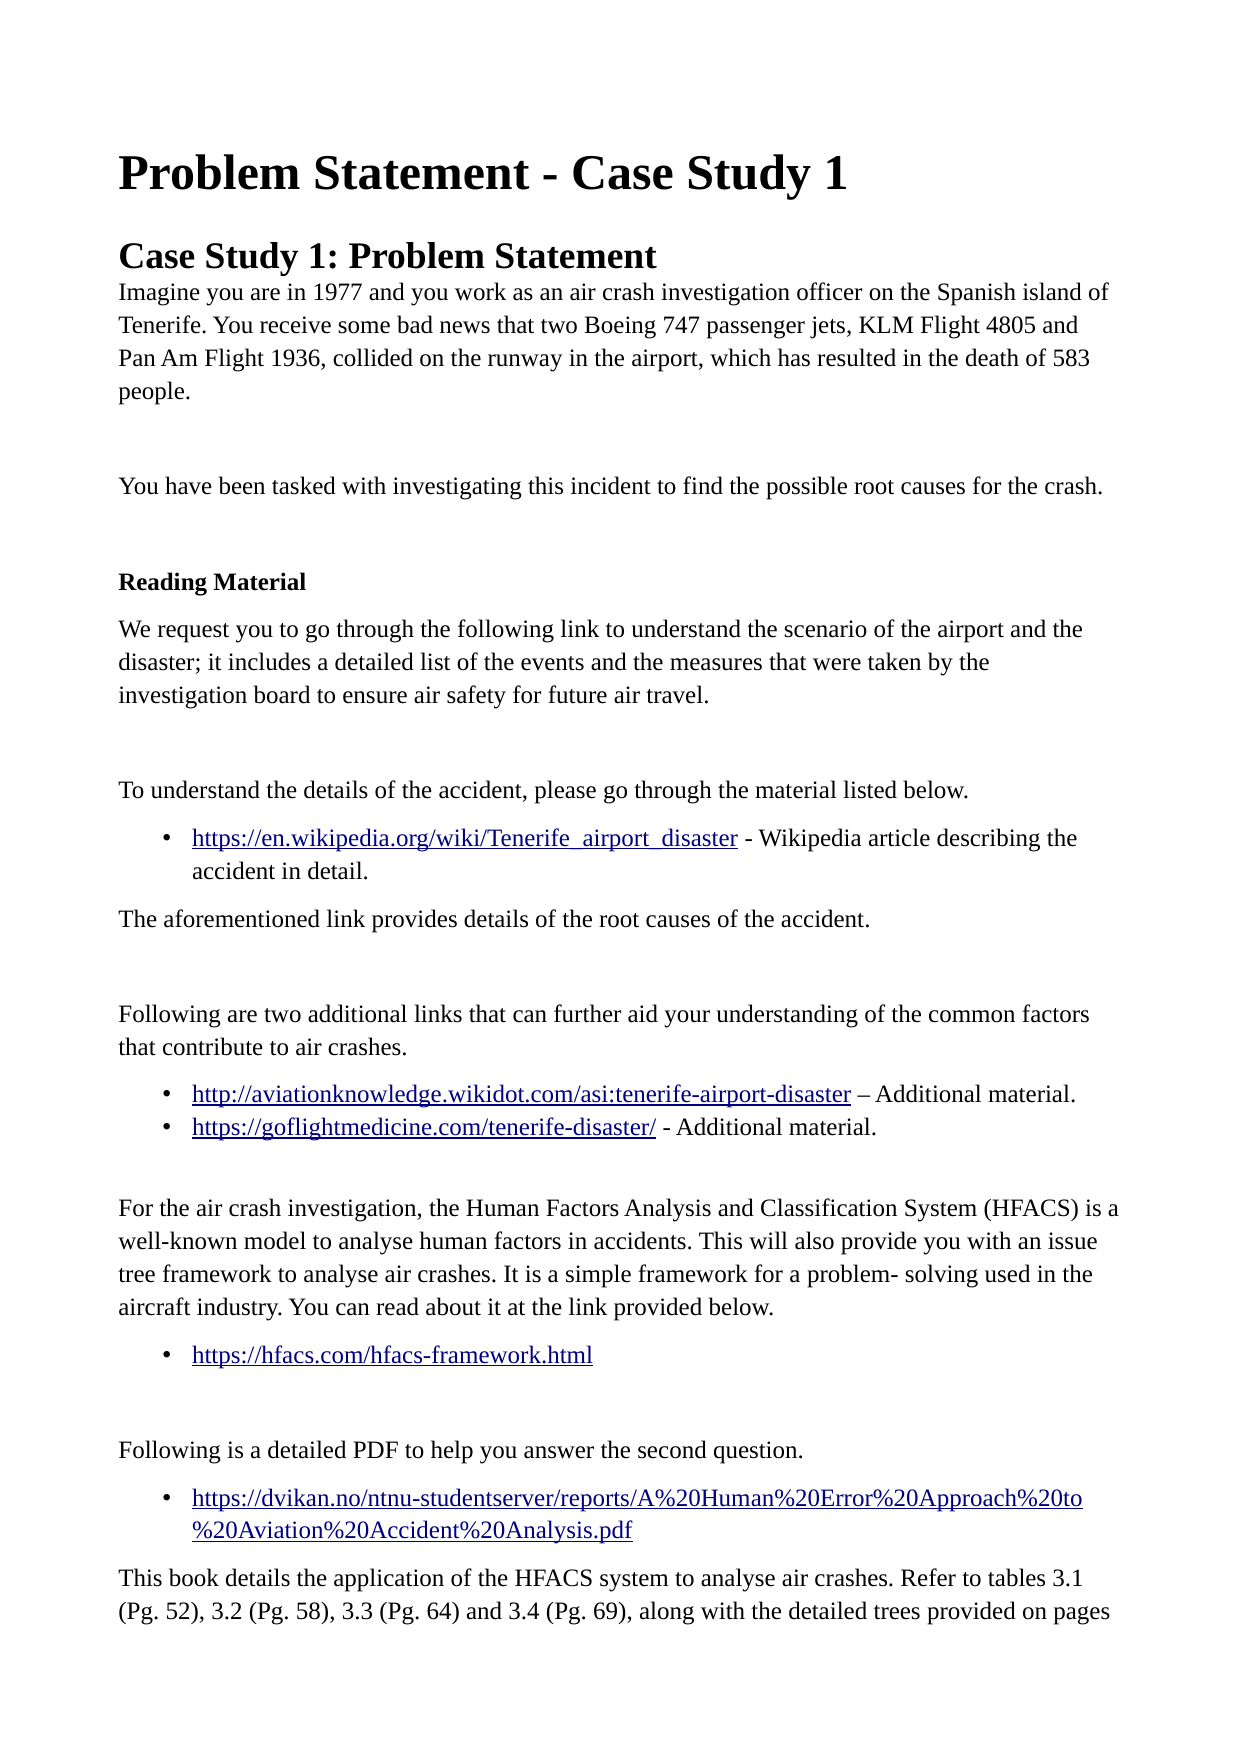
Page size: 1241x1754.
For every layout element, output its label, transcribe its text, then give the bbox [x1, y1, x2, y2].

text Reading Material [118, 567, 1122, 595]
list https://hfacs.com/hfacs-framework.html [162, 1340, 1122, 1368]
text You have been tasked with investigating this incident to find the possible root causes for the crash. [118, 471, 1122, 500]
text Following is a detailed PDF to help you answer the second question. [118, 1435, 1122, 1464]
subtitle Case Study 1: Problem Statement [118, 234, 1122, 277]
list https://dvikan.no/ntnu-studentserver/reports/A%20Human%20Error%20Approach%20to%20Aviation%20Accident%20Analysis.pdf [162, 1483, 1122, 1544]
list https://goflightmedicine.com/tenerife-disaster/ - Additional material. [162, 1112, 1122, 1174]
text To understand the details of the accident, please go through the material listed below. [118, 775, 1122, 804]
subtitle Problem Statement - Case Study 1 [118, 143, 1122, 201]
text For the air crash investigation, the Human Factors Analysis and Classification System (HFACS) is a well-known model to analyse human factors in accidents. This will also provide you with an issue tree framework to analyse air crashes. It is a simple framework for a problem- solving used in the aircraft industry. You can read about it at the link provided below. [118, 1193, 1122, 1321]
text The aforementioned link provides details of the root causes of the accident. [118, 904, 1122, 932]
text Following are two additional links that can further aid your understanding of the common factors that contribute to air crashes. [118, 999, 1122, 1061]
list http://aviationknowledge.wikidot.com/asi:tenerife-airport-disaster – Additional material. [162, 1079, 1122, 1108]
text We request you to go through the following link to understand the scenario of the airport and the disaster; it includes a detailed list of the events and the measures that were taken by the investigation board to ensure air safety for future air travel. [118, 614, 1122, 709]
text Imagine you are in 1977 and you work as an air crash investigation officer on the Spanish island of Tenerife. You receive some bad news that two Boeing 747 passenger jets, KLM Flight 4805 and Pan Am Flight 1936, collided on the runway in the airport, which has resulted in the death of 583 people. [118, 277, 1122, 405]
text This book details the application of the HFACS system to analyse air crashes. Refer to tables 3.1 (Pg. 52), 3.2 (Pg. 58), 3.3 (Pg. 64) and 3.4 (Pg. 69), along with the detailed trees provided on pages [118, 1563, 1122, 1625]
list https://en.wikipedia.org/wiki/Tenerife_airport_disaster - Wikipedia article describing the accident in detail. [162, 823, 1122, 885]
